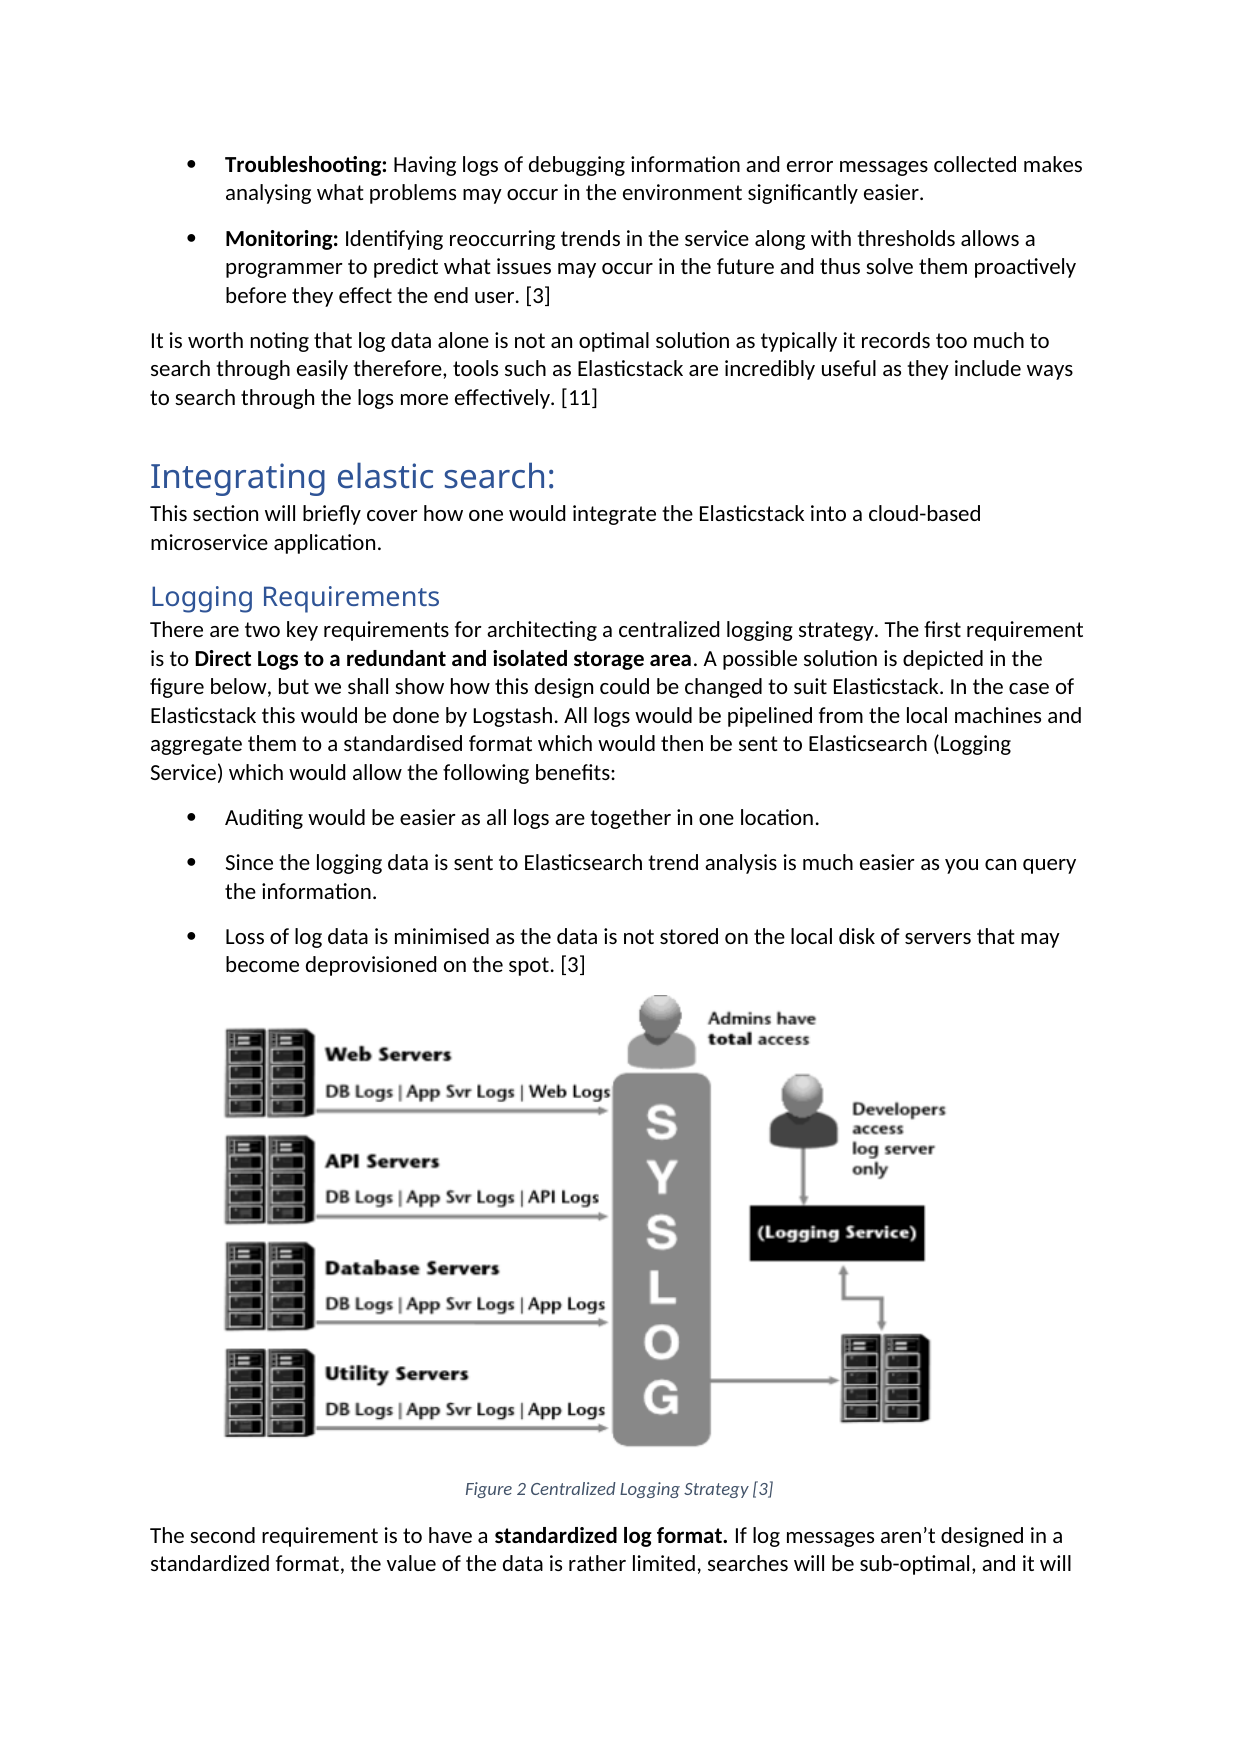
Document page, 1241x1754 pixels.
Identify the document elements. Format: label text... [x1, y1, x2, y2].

text This section will briefly cover how one would integrate the Elasticstack into a cloud-based microservice application. [150, 499, 1090, 556]
list Monitoring: Identifying reoccurring trends in the service along with thresholds allows a programmer to predict what issues may occur in the future and thus solve them proactively before they effect the end user. [3] [187, 224, 1090, 309]
text There are two key requirements for architecting a centralized logging strategy. The first requirement is to Direct Logs to a redundant and isolated storage area. A possible solution is depicted in the figure below, but we shall show how this design could be changed to suit Elasticstack. In the case of Elasticstack this would be done by Logstash. All logs would be pipelined from the local machines and aggregate them to a standardised format which would then be sent to Elasticsearch (Logging Service) which would allow the following benefits: [150, 615, 1090, 786]
list Loss of log data is minimised as the data is not stored on the local disk of servers that may become deprovisioned on the spot. [3] [187, 922, 1090, 978]
subtitle Integrating elastic search: [150, 453, 1090, 499]
list Auditing would be easier as all logs are together in one location. [187, 803, 1090, 831]
subtitle Logging Requirements [150, 577, 1090, 614]
text The second requirement is to have a standardized log format. If log messages aren’t designed in a standardized format, the value of the data is rather limited, searches will be sub-optimal, and it will [150, 1521, 1090, 1577]
text It is worth noting that log data alone is not an optimal solution as typically it records too much to search through easily therefore, tools such as Elasticstack are incredibly useful as they include ways to search through the logs more effectively. [11] [150, 326, 1090, 411]
text Figure 2 Centralized Logging Strategy [3] [150, 1477, 1090, 1500]
list Troubleshooting: Having logs of debugging information and error messages collected makes analysing what problems may occur in the environment significantly easier. [187, 150, 1090, 207]
list Since the logging data is sent to Elasticsearch trend analysis is much easier as you can query the information. [187, 848, 1090, 905]
